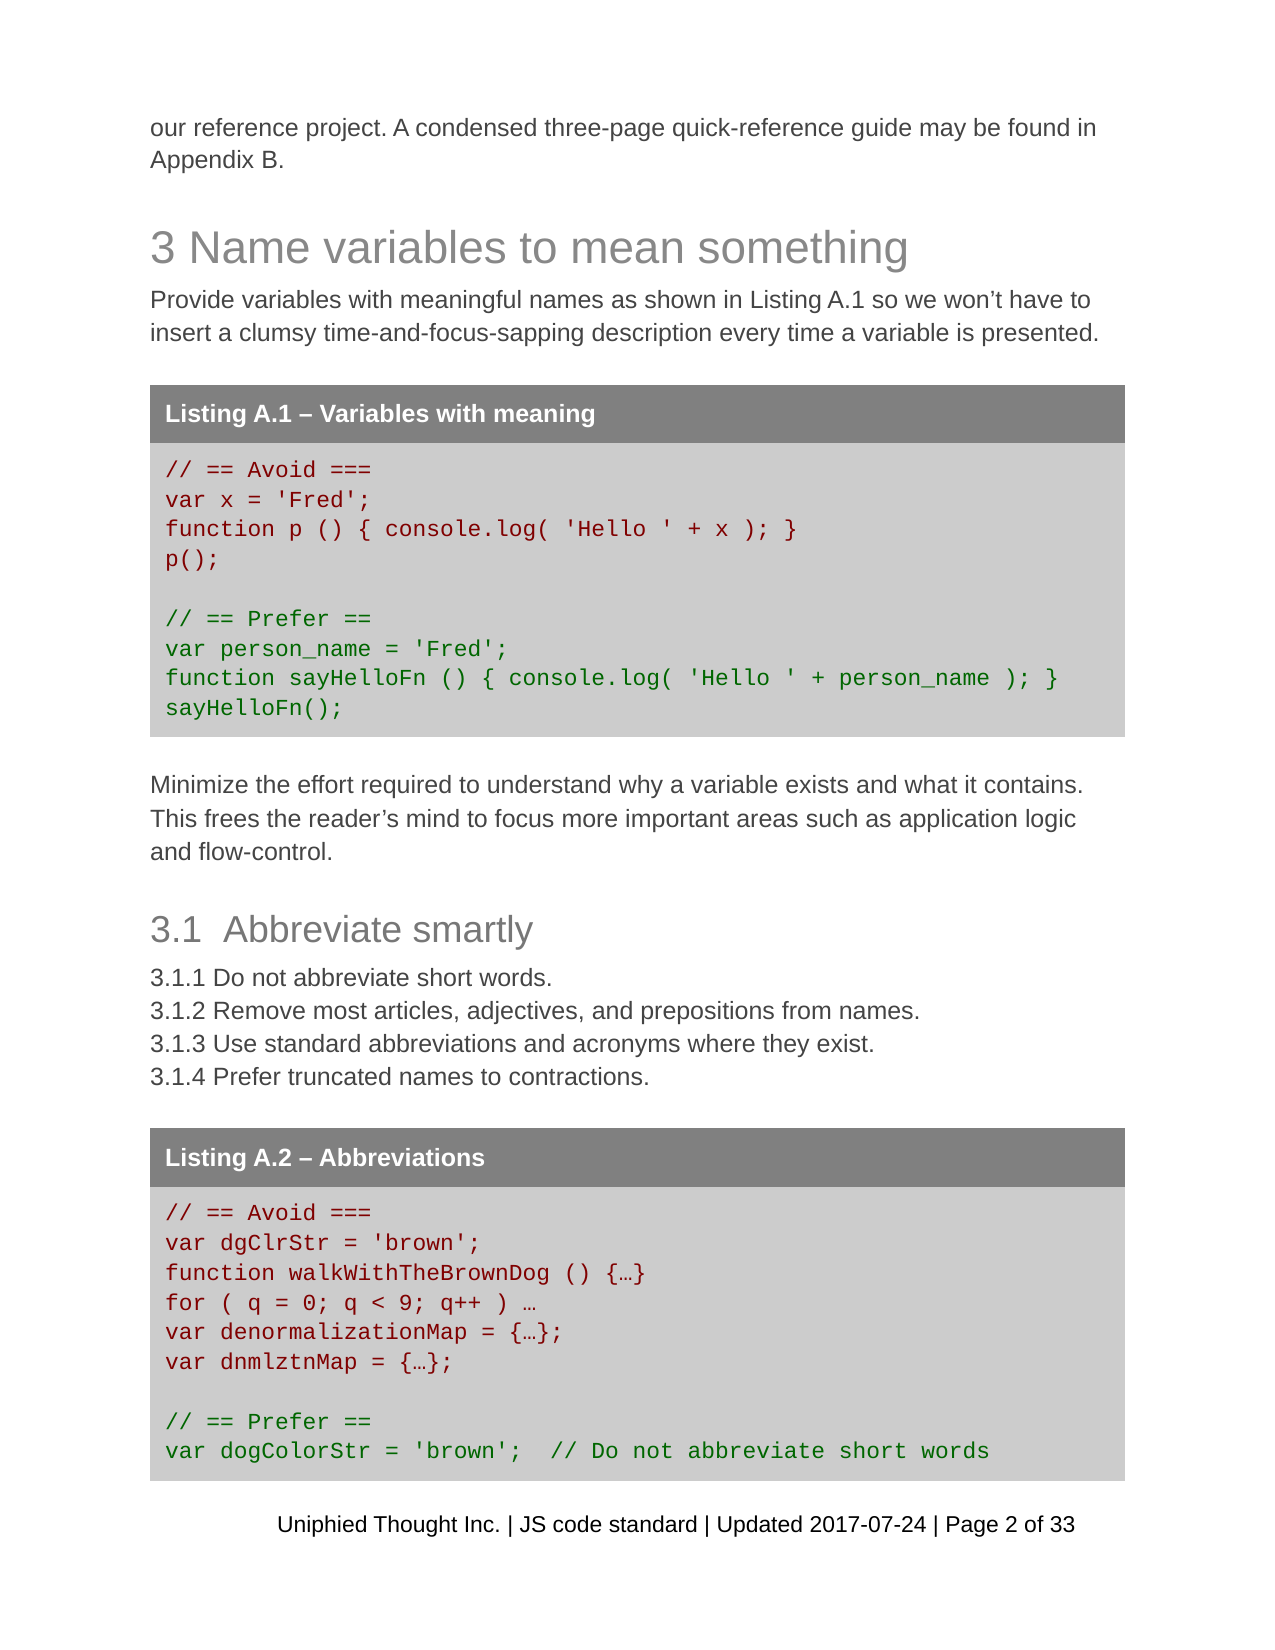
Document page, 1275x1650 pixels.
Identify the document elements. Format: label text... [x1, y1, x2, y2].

table_cell // == Avoid === var x = 'Fred'; function p () { console.log( 'Hello ' + x ); } p(); // == Prefer == var person_name = 'Fred'; function sayHelloFn () { console.log( 'Hello ' + person_name ); } sayHelloFn(); [150, 443, 1125, 737]
list Do not abbreviate short words. [150, 963, 1125, 991]
subtitle Name variables to mean something [150, 220, 1125, 273]
text Provide variables with meaningful names as shown in Listing A.1 so we won’t have to insert a clumsy time-and-focus-sapping description every time a variable is presented. [150, 285, 1125, 347]
list Remove most articles, adjectives, and prepositions from names. [150, 996, 1125, 1024]
text Minimize the effort required to understand why a variable exists and what it contains. This frees the reader’s mind to focus more important areas such as application logic and flow-control. [150, 771, 1125, 865]
table_header Listing A.2 – Abbreviations [150, 1128, 1125, 1187]
table_header Listing A.1 – Variables with meaning [150, 385, 1125, 443]
list Prefer truncated names to contractions. [150, 1062, 1125, 1091]
text our reference project. A condensed three-page quick-reference guide may be found in Appendix B. [150, 112, 1125, 174]
table_cell // == Avoid === var dgClrStr = 'brown'; function walkWithTheBrownDog () {…} for ( q = 0; q < 9; q++ ) … var denormalizationMap = {…}; var dnmlztnMap = {…}; // == Prefer == var dogColorStr = 'brown'; // Do not abbreviate short words [150, 1187, 1125, 1481]
subtitle Abbreviate smartly [150, 907, 1125, 950]
list Use standard abbreviations and acronyms where they exist. [150, 1029, 1125, 1057]
